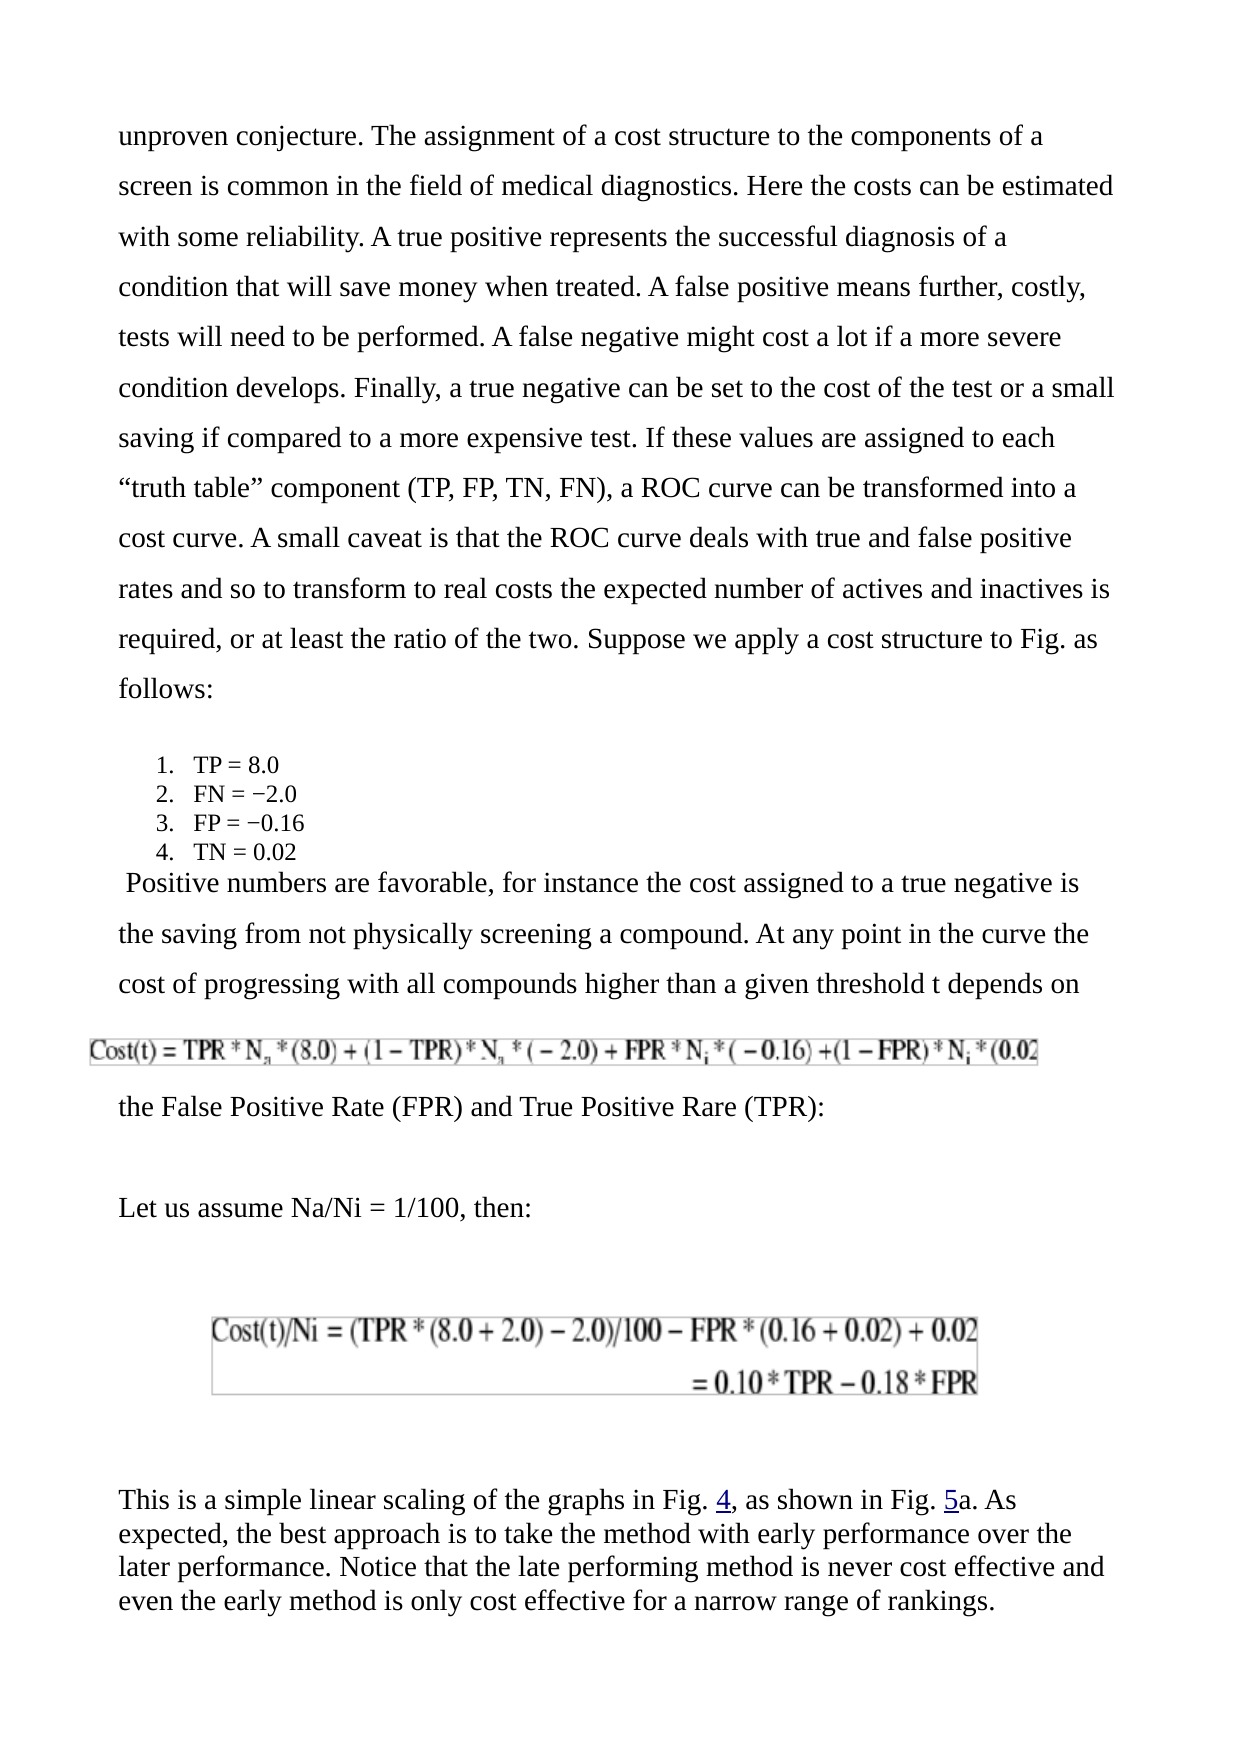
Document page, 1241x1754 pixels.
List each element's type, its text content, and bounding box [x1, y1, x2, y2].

text This is a simple linear scaling of the graphs in Fig. 4, as shown in Fig. 5a. As expected, the best approach is to take the method with early performance over the later performance. Notice that the late performing method is never cost effective and even the early method is only cost effective for a narrow range of rankings. [118, 1482, 1122, 1617]
list FP = −0.16 [156, 808, 1122, 837]
list FN = −2.0 [156, 779, 1122, 808]
text Positive numbers are favorable, for instance the cost assigned to a true negative is the saving from not physically screening a compound. At any point in the curve the cost of progressing with all compounds higher than a given threshold t depends on the False Positive Rate (FPR) and True Positive Rare (TPR): [118, 866, 1122, 1123]
text unproven conjecture. The assignment of a cost structure to the components of a screen is common in the field of medical diagnostics. Here the costs can be estimated with some reliability. A true positive represents the successful diagnosis of a condition that will save money when treated. A false positive means further, costly, tests will need to be performed. A false negative might cost a lot if a more severe condition develops. Finally, a true negative can be set to the cost of the test or a small saving if compared to a more expensive test. If these values are assigned to each “truth table” component (TP, FP, TN, FN), a ROC curve can be transformed into a cost curve. A small caveat is that the ROC curve deals with true and false positive rates and so to transform to real costs the expected number of actives and inactives is required, or at least the ratio of the two. Suppose we apply a cost structure to Fig. as follows: [118, 118, 1122, 705]
picture [185, 1290, 1055, 1416]
picture [73, 1008, 1078, 1089]
text Let us assume Na/Ni = 1/100, then: [118, 1190, 1122, 1223]
list TN = 0.02 [156, 837, 1122, 866]
list TP = 8.0 [156, 751, 1122, 779]
